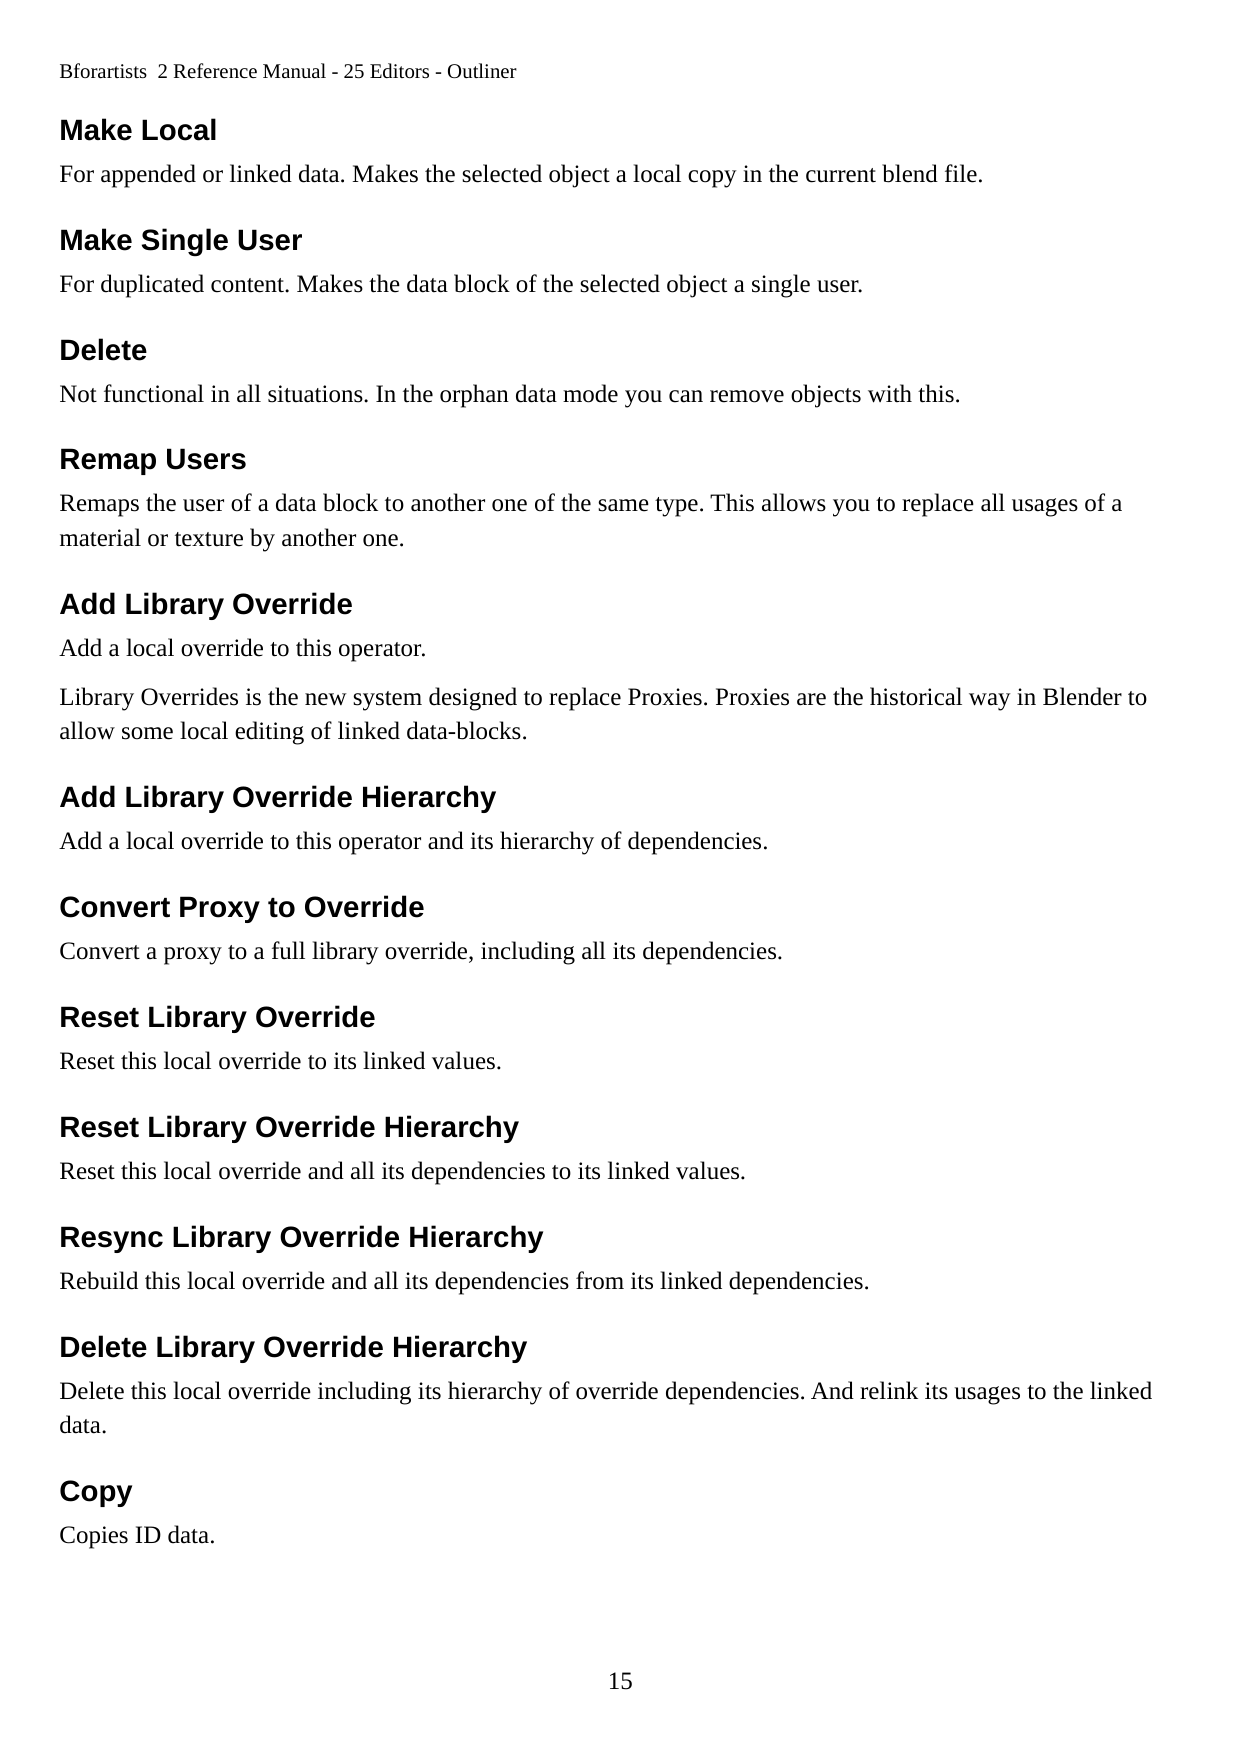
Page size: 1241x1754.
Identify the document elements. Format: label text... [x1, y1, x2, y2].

text Add a local override to this operator and its hierarchy of dependencies. [59, 826, 1181, 855]
subtitle Make Single User [59, 222, 1181, 256]
text Convert a proxy to a full library override, including all its dependencies. [59, 936, 1181, 965]
subtitle Add Library Override [59, 587, 1181, 620]
subtitle Add Library Override Hierarchy [59, 780, 1181, 814]
subtitle Resync Library Override Hierarchy [59, 1220, 1181, 1253]
text Reset this local override and all its dependencies to its linked values. [59, 1156, 1181, 1185]
text Rebuild this local override and all its dependencies from its linked dependencies. [59, 1266, 1181, 1295]
text Add a local override to this operator. [59, 633, 1181, 662]
subtitle Reset Library Override [59, 1000, 1181, 1034]
text Copies ID data. [59, 1520, 1181, 1549]
text Delete this local override including its hierarchy of override dependencies. And relink its usages to the linked data. [59, 1376, 1181, 1439]
text Reset this local override to its linked values. [59, 1046, 1181, 1075]
subtitle Copy [59, 1474, 1181, 1508]
text Remaps the user of a data block to another one of the same type. This allows you to replace all usages of a material or texture by another one. [59, 488, 1181, 552]
subtitle Convert Proxy to Override [59, 890, 1181, 924]
subtitle Delete [59, 332, 1181, 366]
text For appended or linked data. Makes the selected object a local copy in the current blend file. [59, 159, 1181, 188]
subtitle Remap Users [59, 442, 1181, 476]
text Not functional in all situations. In the orphan data mode you can remove objects with this. [59, 379, 1181, 407]
text Library Overrides is the new system designed to replace Proxies. Proxies are the historical way in Blender to allow some local editing of linked data-blocks. [59, 682, 1181, 745]
subtitle Reset Library Override Hierarchy [59, 1110, 1181, 1143]
text For duplicated content. Makes the data block of the selected object a single user. [59, 269, 1181, 297]
subtitle Delete Library Override Hierarchy [59, 1329, 1181, 1363]
subtitle Make Local [59, 113, 1181, 146]
